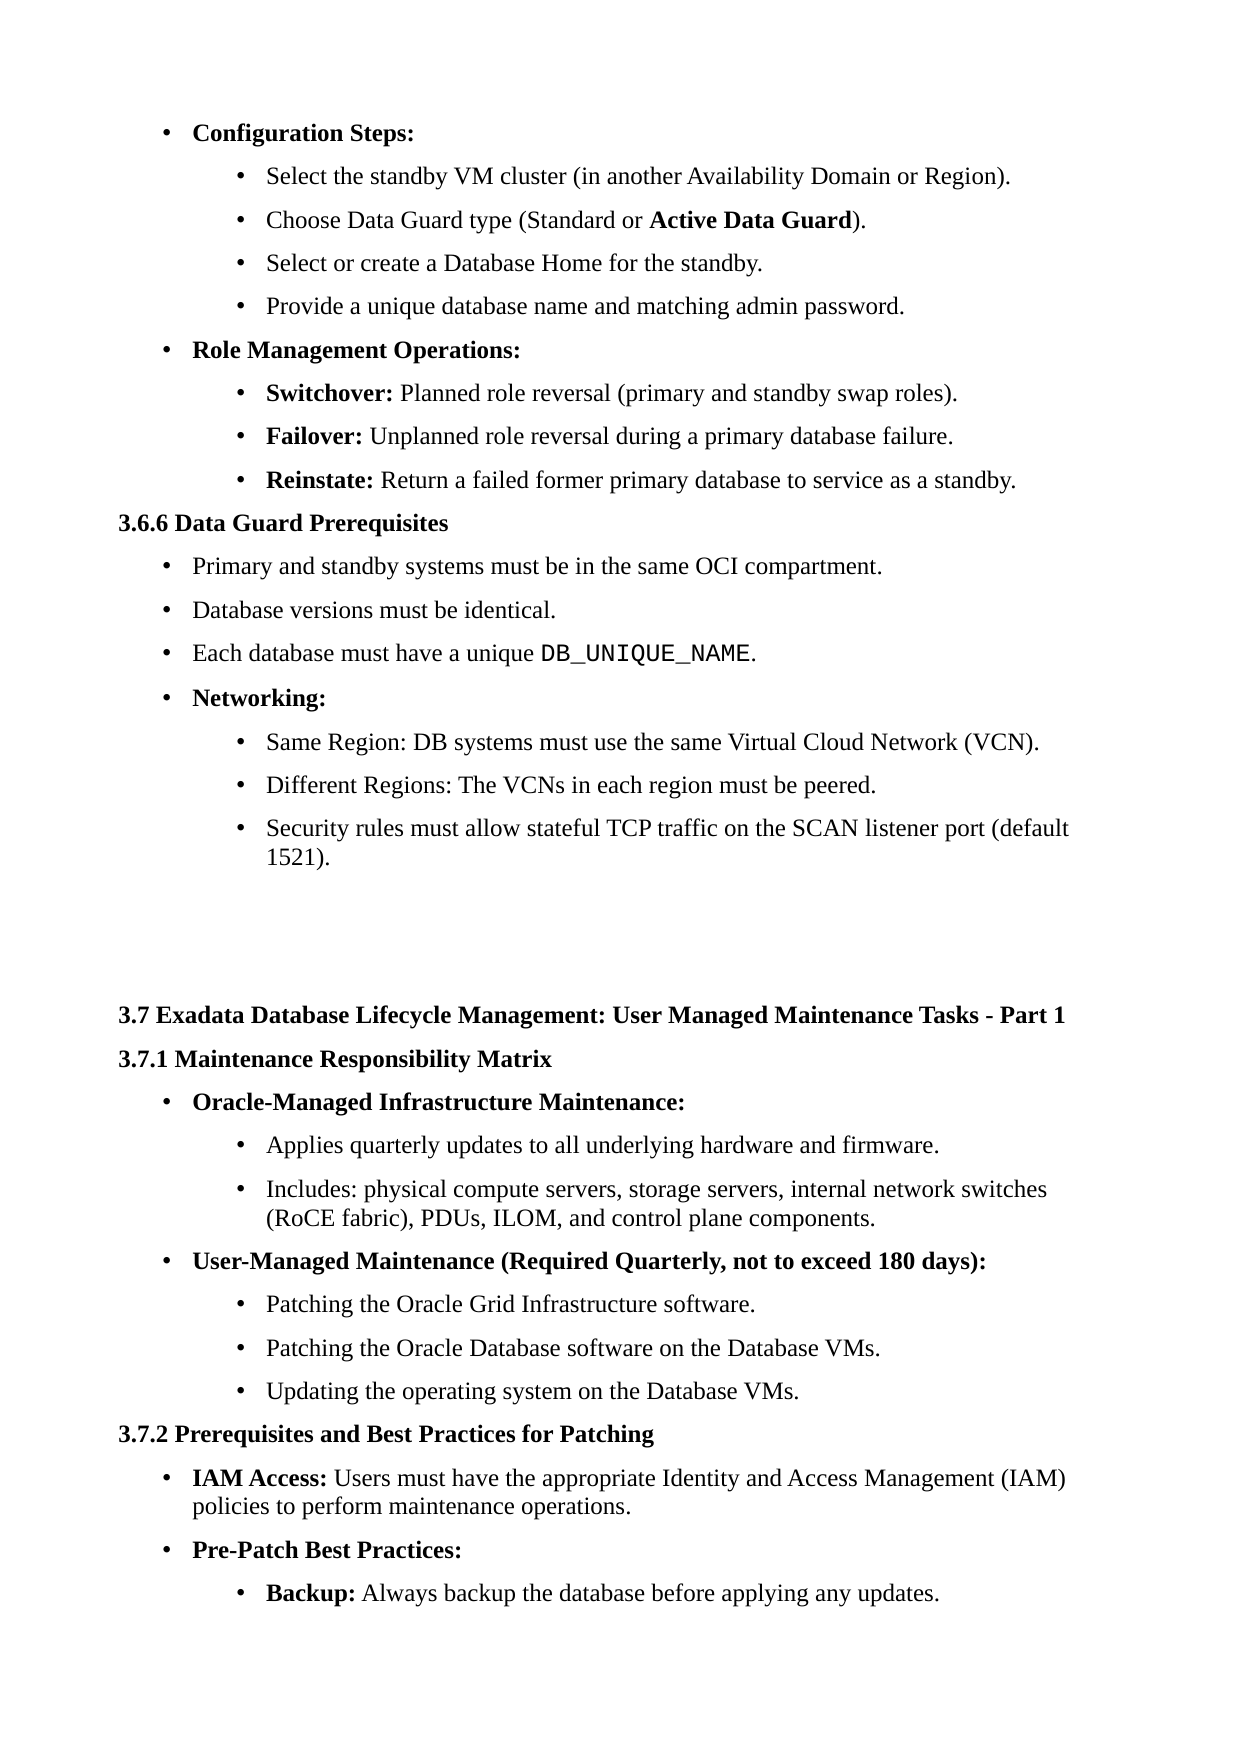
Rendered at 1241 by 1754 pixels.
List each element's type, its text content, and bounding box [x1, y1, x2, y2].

text 3.7.2 Prerequisites and Best Practices for Patching [118, 1419, 1122, 1448]
list Security rules must allow stateful TCP traffic on the SCAN listener port (default 1521). [236, 813, 1122, 871]
list User-Managed Maintenance (Required Quarterly, not to exceed 180 days): [162, 1246, 1122, 1275]
list Patching the Oracle Database software on the Database VMs. [236, 1333, 1122, 1361]
list Oracle-Managed Infrastructure Maintenance: [162, 1087, 1122, 1116]
list Includes: physical compute servers, storage servers, internal network switches (RoCE fabric), PDUs, ILOM, and control plane components. [236, 1174, 1122, 1231]
list Updating the operating system on the Database VMs. [236, 1376, 1122, 1405]
list Primary and standby systems must be in the same OCI compartment. [162, 551, 1122, 580]
list Choose Data Guard type (Standard or Active Data Guard). [236, 205, 1122, 233]
list Database versions must be identical. [162, 595, 1122, 623]
list Same Region: DB systems must use the same Virtual Cloud Network (VCN). [236, 727, 1122, 756]
list Each database must have a unique DB_UNIQUE_NAME. [162, 638, 1122, 669]
list Networking: [162, 683, 1122, 712]
list Reinstate: Return a failed former primary database to service as a standby. [236, 465, 1122, 493]
list Backup: Always backup the database before applying any updates. [236, 1578, 1122, 1607]
list Role Management Operations: [162, 335, 1122, 363]
list Provide a unique database name and matching admin password. [236, 291, 1122, 320]
list IAM Access: Users must have the appropriate Identity and Access Management (IAM) policies to perform maintenance operations. [162, 1463, 1122, 1520]
list Patching the Oracle Grid Infrastructure software. [236, 1289, 1122, 1318]
list Pre-Patch Best Practices: [162, 1535, 1122, 1563]
text 3.6.6 Data Guard Prerequisites [118, 508, 1122, 537]
list Different Regions: The VCNs in each region must be peered. [236, 770, 1122, 799]
list Select or create a Database Home for the standby. [236, 248, 1122, 277]
list Configuration Steps: [162, 118, 1122, 147]
list Select the standby VM cluster (in another Availability Domain or Region). [236, 161, 1122, 190]
text 3.7 Exadata Database Lifecycle Management: User Managed Maintenance Tasks - Part 1 [118, 1001, 1122, 1029]
list Failover: Unplanned role reversal during a primary database failure. [236, 421, 1122, 450]
list Switchover: Planned role reversal (primary and standby swap roles). [236, 378, 1122, 407]
list Applies quarterly updates to all underlying hardware and firmware. [236, 1131, 1122, 1159]
text 3.7.1 Maintenance Responsibility Matrix [118, 1044, 1122, 1073]
